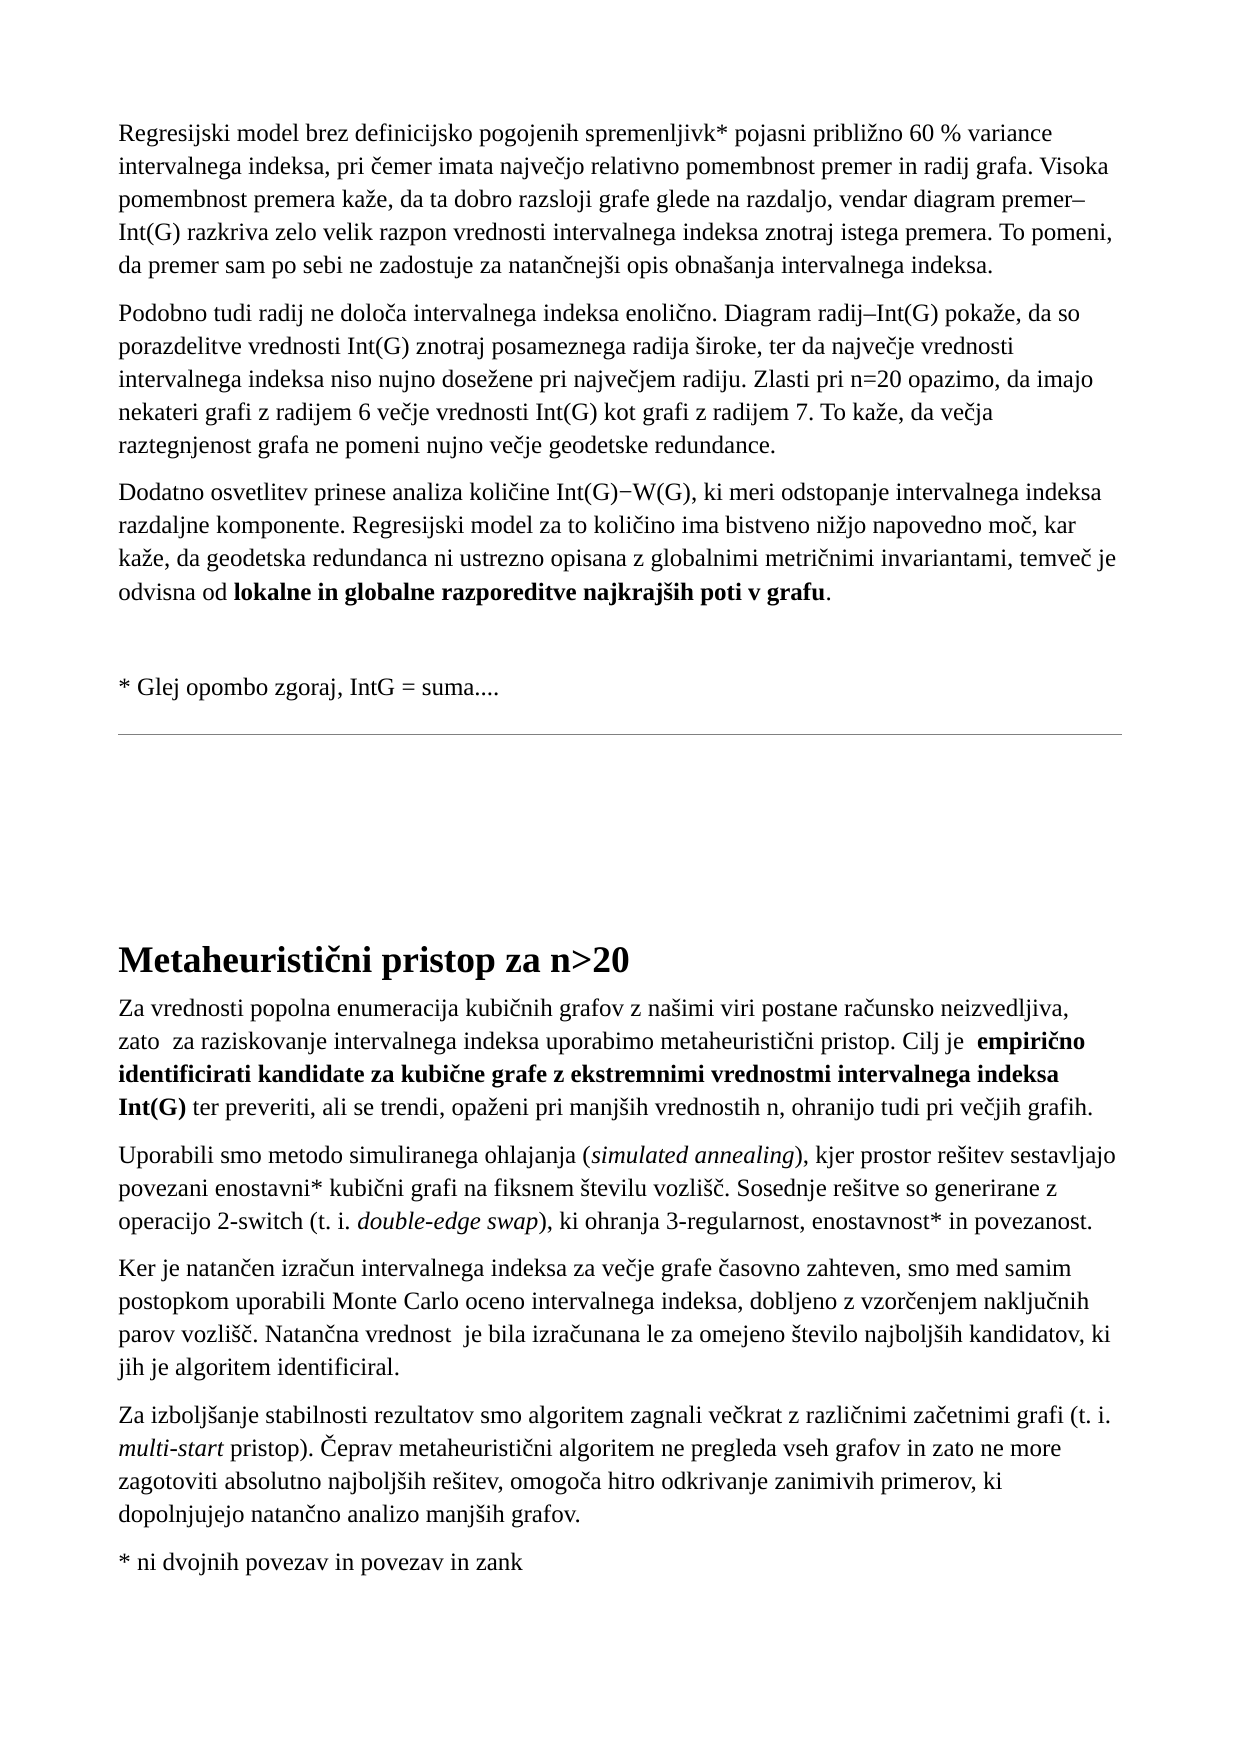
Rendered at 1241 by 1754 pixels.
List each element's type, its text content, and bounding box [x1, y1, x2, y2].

text * Glej opombo zgoraj, IntG = suma.... [118, 672, 1122, 701]
text * ni dvojnih povezav in povezav in zank [118, 1547, 1122, 1575]
text Za vrednosti popolna enumeracija kubičnih grafov z našimi viri postane računsko neizvedljiva, zato za raziskovanje intervalnega indeksa uporabimo metaheuristični pristop. Cilj je empirično identificirati kandidate za kubične grafe z ekstremnimi vrednostmi intervalnega indeksa Int(G) ter preveriti, ali se trendi, opaženi pri manjših vrednostih n, ohranijo tudi pri večjih grafih. [118, 993, 1122, 1121]
text Za izboljšanje stabilnosti rezultatov smo algoritem zagnali večkrat z različnimi začetnimi grafi (t. i. multi-start pristop). Čeprav metaheuristični algoritem ne pregleda vseh grafov in zato ne more zagotoviti absolutno najboljših rešitev, omogoča hitro odkrivanje zanimivih primerov, ki dopolnjujejo natančno analizo manjših grafov. [118, 1400, 1122, 1528]
subtitle Metaheuristični pristop za n>20 [118, 937, 1122, 981]
text Ker je natančen izračun intervalnega indeksa za večje grafe časovno zahteven, smo med samim postopkom uporabili Monte Carlo oceno intervalnega indeksa, dobljeno z vzorčenjem naključnih parov vozlišč. Natančna vrednost je bila izračunana le za omejeno število najboljših kandidatov, ki jih je algoritem identificiral. [118, 1253, 1122, 1381]
text Uporabili smo metodo simuliranega ohlajanja (simulated annealing), kjer prostor rešitev sestavljajo povezani enostavni* kubični grafi na fiksnem številu vozlišč. Sosednje rešitve so generirane z operacijo 2-switch (t. i. double-edge swap), ki ohranja 3-regularnost, enostavnost* in povezanost. [118, 1140, 1122, 1234]
text Podobno tudi radij ne določa intervalnega indeksa enolično. Diagram radij–Int(G) pokaže, da so porazdelitve vrednosti Int(G) znotraj posameznega radija široke, ter da največje vrednosti intervalnega indeksa niso nujno dosežene pri največjem radiju. Zlasti pri n=20 opazimo, da imajo nekateri grafi z radijem 6 večje vrednosti Int(G) kot grafi z radijem 7. To kaže, da večja raztegnjenost grafa ne pomeni nujno večje geodetske redundance. [118, 298, 1122, 459]
text Regresijski model brez definicijsko pogojenih spremenljivk* pojasni približno 60 % variance intervalnega indeksa, pri čemer imata največjo relativno pomembnost premer in radij grafa. Visoka pomembnost premera kaže, da ta dobro razsloji grafe glede na razdaljo, vendar diagram premer–Int(G) razkriva zelo velik razpon vrednosti intervalnega indeksa znotraj istega premera. To pomeni, da premer sam po sebi ne zadostuje za natančnejši opis obnašanja intervalnega indeksa. [118, 118, 1122, 279]
text Dodatno osvetlitev prinese analiza količine Int(G)−W(G), ki meri odstopanje intervalnega indeksa razdaljne komponente. Regresijski model za to količino ima bistveno nižjo napovedno moč, kar kaže, da geodetska redundanca ni ustrezno opisana z globalnimi metričnimi invariantami, temveč je odvisna od lokalne in globalne razporeditve najkrajših poti v grafu. [118, 477, 1122, 605]
